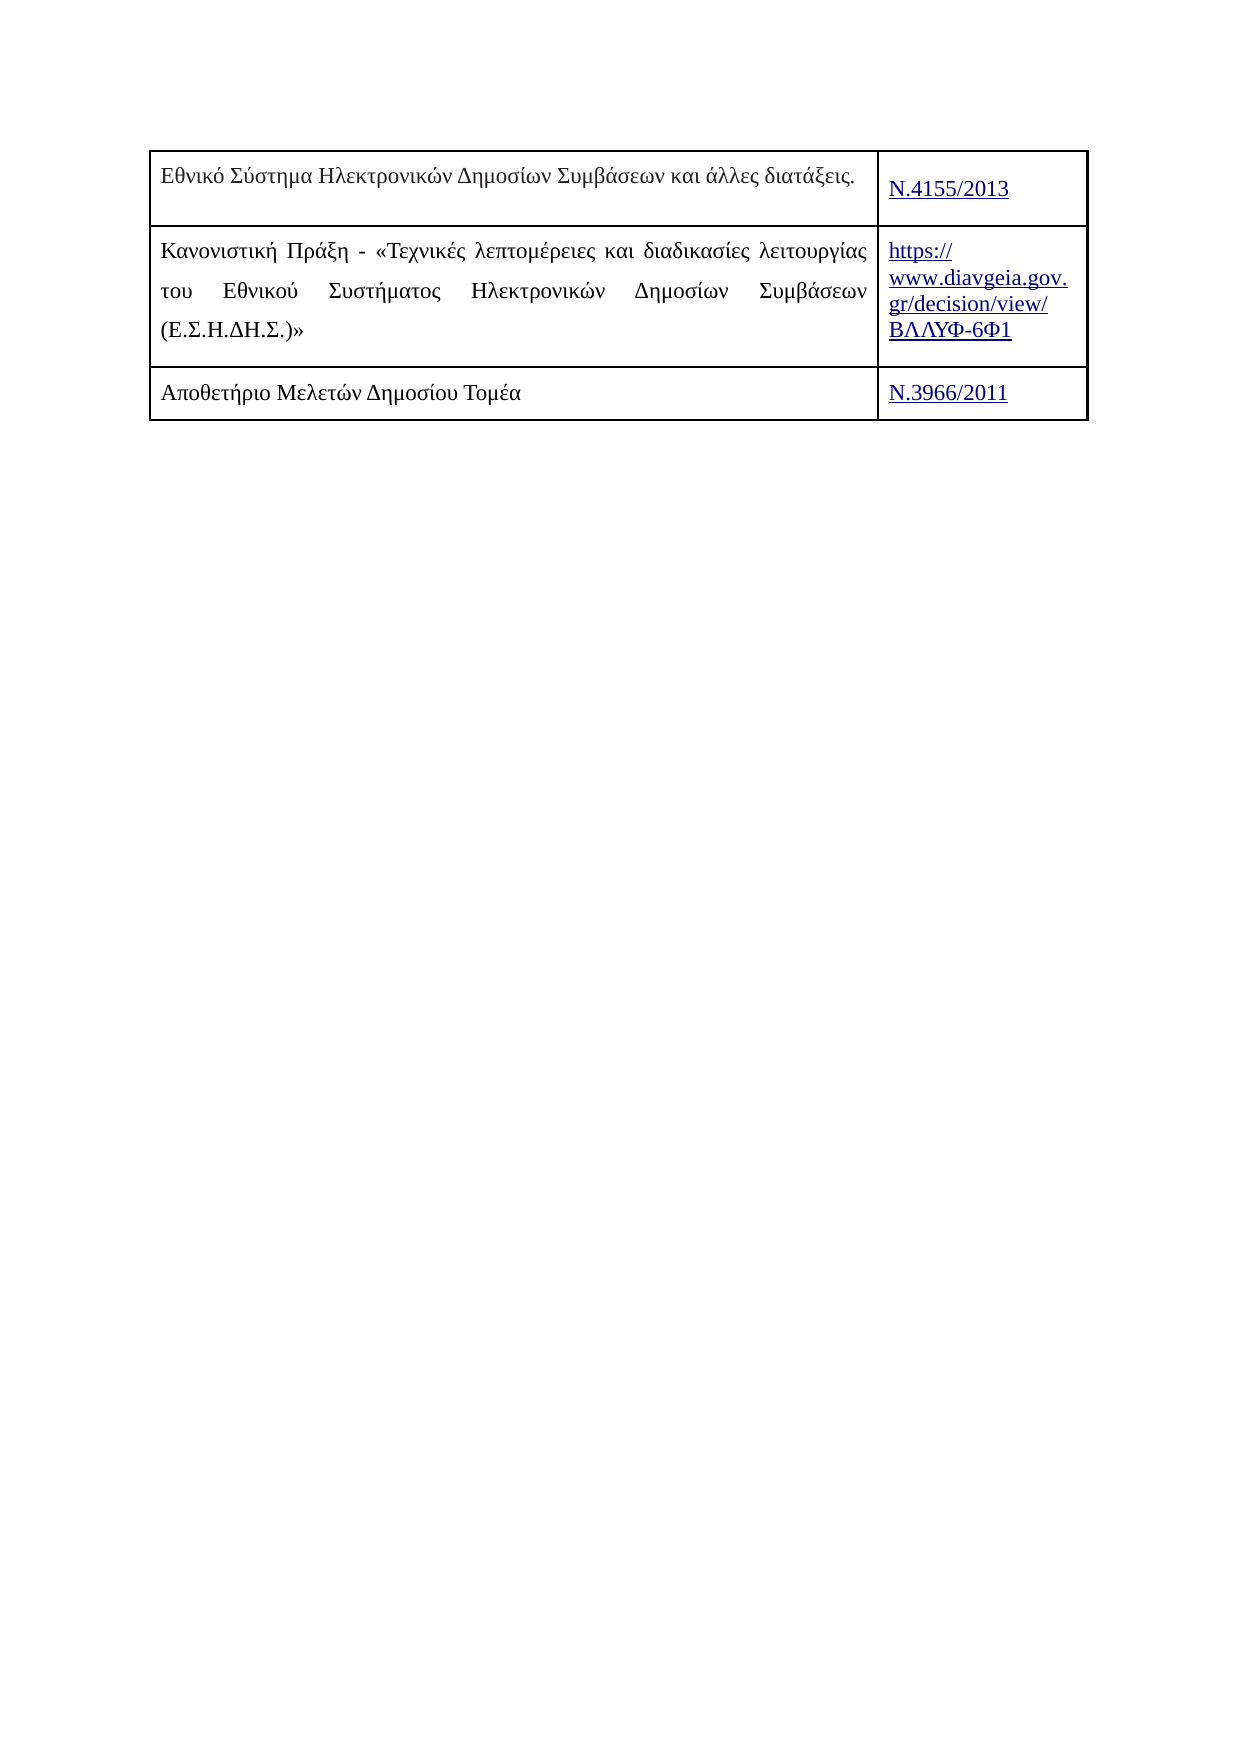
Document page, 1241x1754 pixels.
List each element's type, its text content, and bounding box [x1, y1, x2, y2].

table_cell Ν.3966/2011 [879, 368, 1086, 419]
table_cell Κανονιστική Πράξη - «Τεχνικές λεπτομέρειες και διαδικασίες λειτουργίας του Εθνικού Συστήματος Ηλεκτρονικών Δημοσίων Συμβάσεων (Ε.Σ.Η.ΔΗ.Σ.)» [151, 227, 877, 366]
table_cell Αποθετήριο Μελετών Δημοσίου Τομέα [151, 368, 877, 419]
table_cell https://www.diavgeia.gov.gr/decision/view/ΒΛΛΥΦ-6Φ1 [879, 227, 1086, 366]
table_cell Ν.4155/2013 [879, 152, 1086, 225]
table_cell Εθνικό Σύστημα Ηλεκτρονικών Δημοσίων Συμβάσεων και άλλες διατάξεις. [151, 152, 877, 225]
